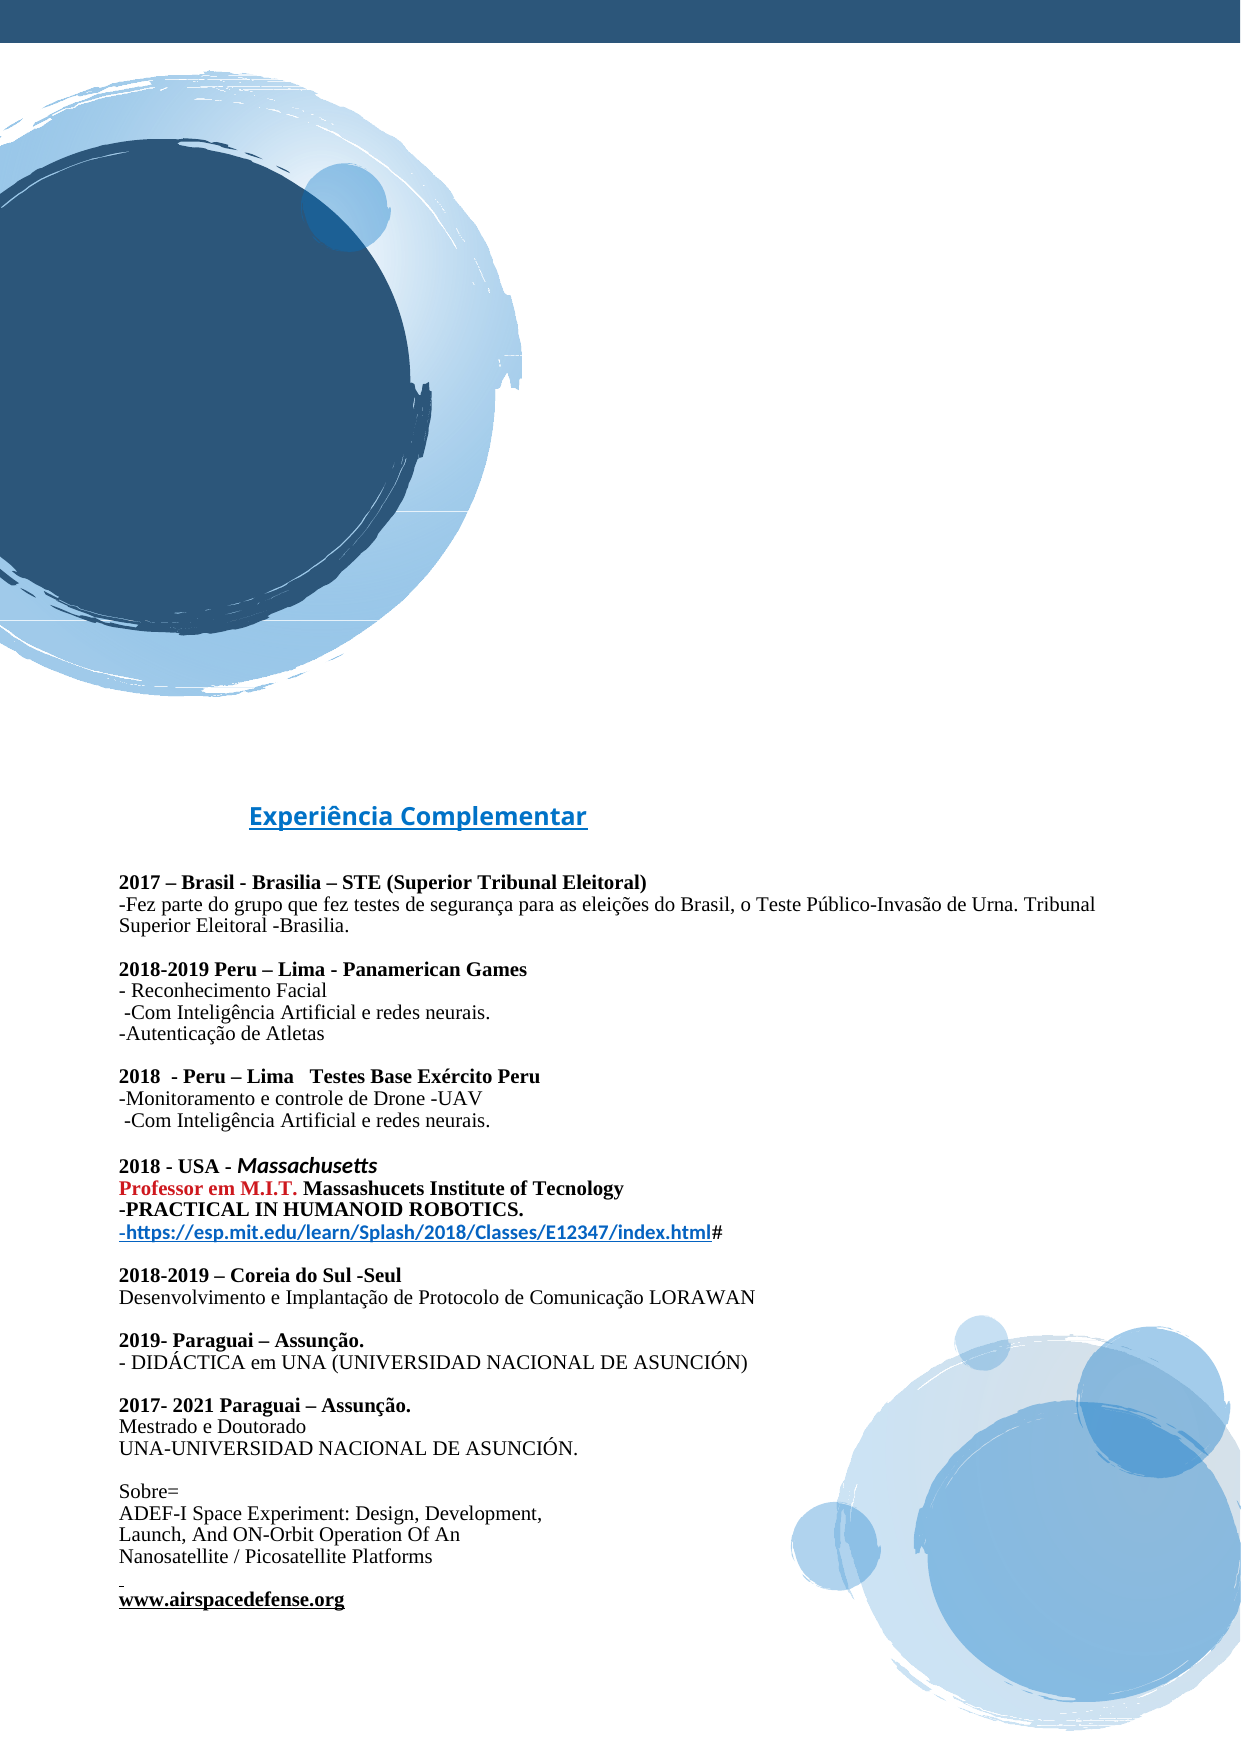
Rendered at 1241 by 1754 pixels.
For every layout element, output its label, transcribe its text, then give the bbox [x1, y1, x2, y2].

text -Com Inteligência Artificial e redes neurais. [119, 1110, 1157, 1131]
text -https://esp.mit.edu/learn/Splash/2018/Classes/E12347/index.html# [119, 1221, 1157, 1244]
text Desenvolvimento e Implantação de Protocolo de Comunicação LORAWAN [119, 1287, 1157, 1309]
text 2019- Paraguai – Assunção. [119, 1330, 1157, 1352]
text -Autenticação de Atletas [119, 1023, 1157, 1045]
text 2018 - Peru – Lima Testes Base Exército Peru [119, 1067, 1157, 1088]
text 2017 – Brasil - Brasilia – STE (Superior Tribunal Eleitoral) [119, 872, 1157, 894]
text -Fez parte do grupo que fez testes de segurança para as eleições do Brasil, o Teste Público-Invasão de Urna. Tribunal Superior Eleitoral -Brasilia. [119, 894, 1157, 937]
text -PRACTICAL IN HUMANOID ROBOTICS. [119, 1200, 1157, 1221]
text Sobre= [119, 1481, 1157, 1503]
text - Reconhecimento Facial [119, 980, 1157, 1002]
text UNA-UNIVERSIDAD NACIONAL DE ASUNCIÓN. [119, 1438, 1157, 1460]
text Professor em M.I.T. Massashucets Institute of Tecnology [119, 1178, 1157, 1200]
text 2018 - USA - Massachusetts [119, 1153, 1157, 1178]
text Mestrado e Doutorado [119, 1417, 1157, 1438]
text Nanosatellite / Picosatellite Platforms [119, 1546, 1157, 1567]
text 2017- 2021 Paraguai – Assunção. [119, 1395, 1157, 1417]
text 2018-2019 – Coreia do Sul -Seul [119, 1266, 1157, 1287]
text www.airspacedefense.org [119, 1589, 1157, 1611]
text 2018-2019 Peru – Lima - Panamerican Games [119, 959, 1157, 980]
text -Monitoramento e controle de Drone -UAV [119, 1088, 1157, 1110]
text -Com Inteligência Artificial e redes neurais. [119, 1002, 1157, 1023]
text Launch, And ON-Orbit Operation Of An [119, 1524, 1157, 1546]
table_cell [44, 240, 1157, 402]
text ADEF-I Space Experiment: Design, Development, [119, 1503, 1157, 1524]
subtitle Experiência Complementar [119, 801, 1157, 832]
text - DIDÁCTICA em UNA (UNIVERSIDAD NACIONAL DE ASUNCIÓN) [119, 1352, 1157, 1373]
